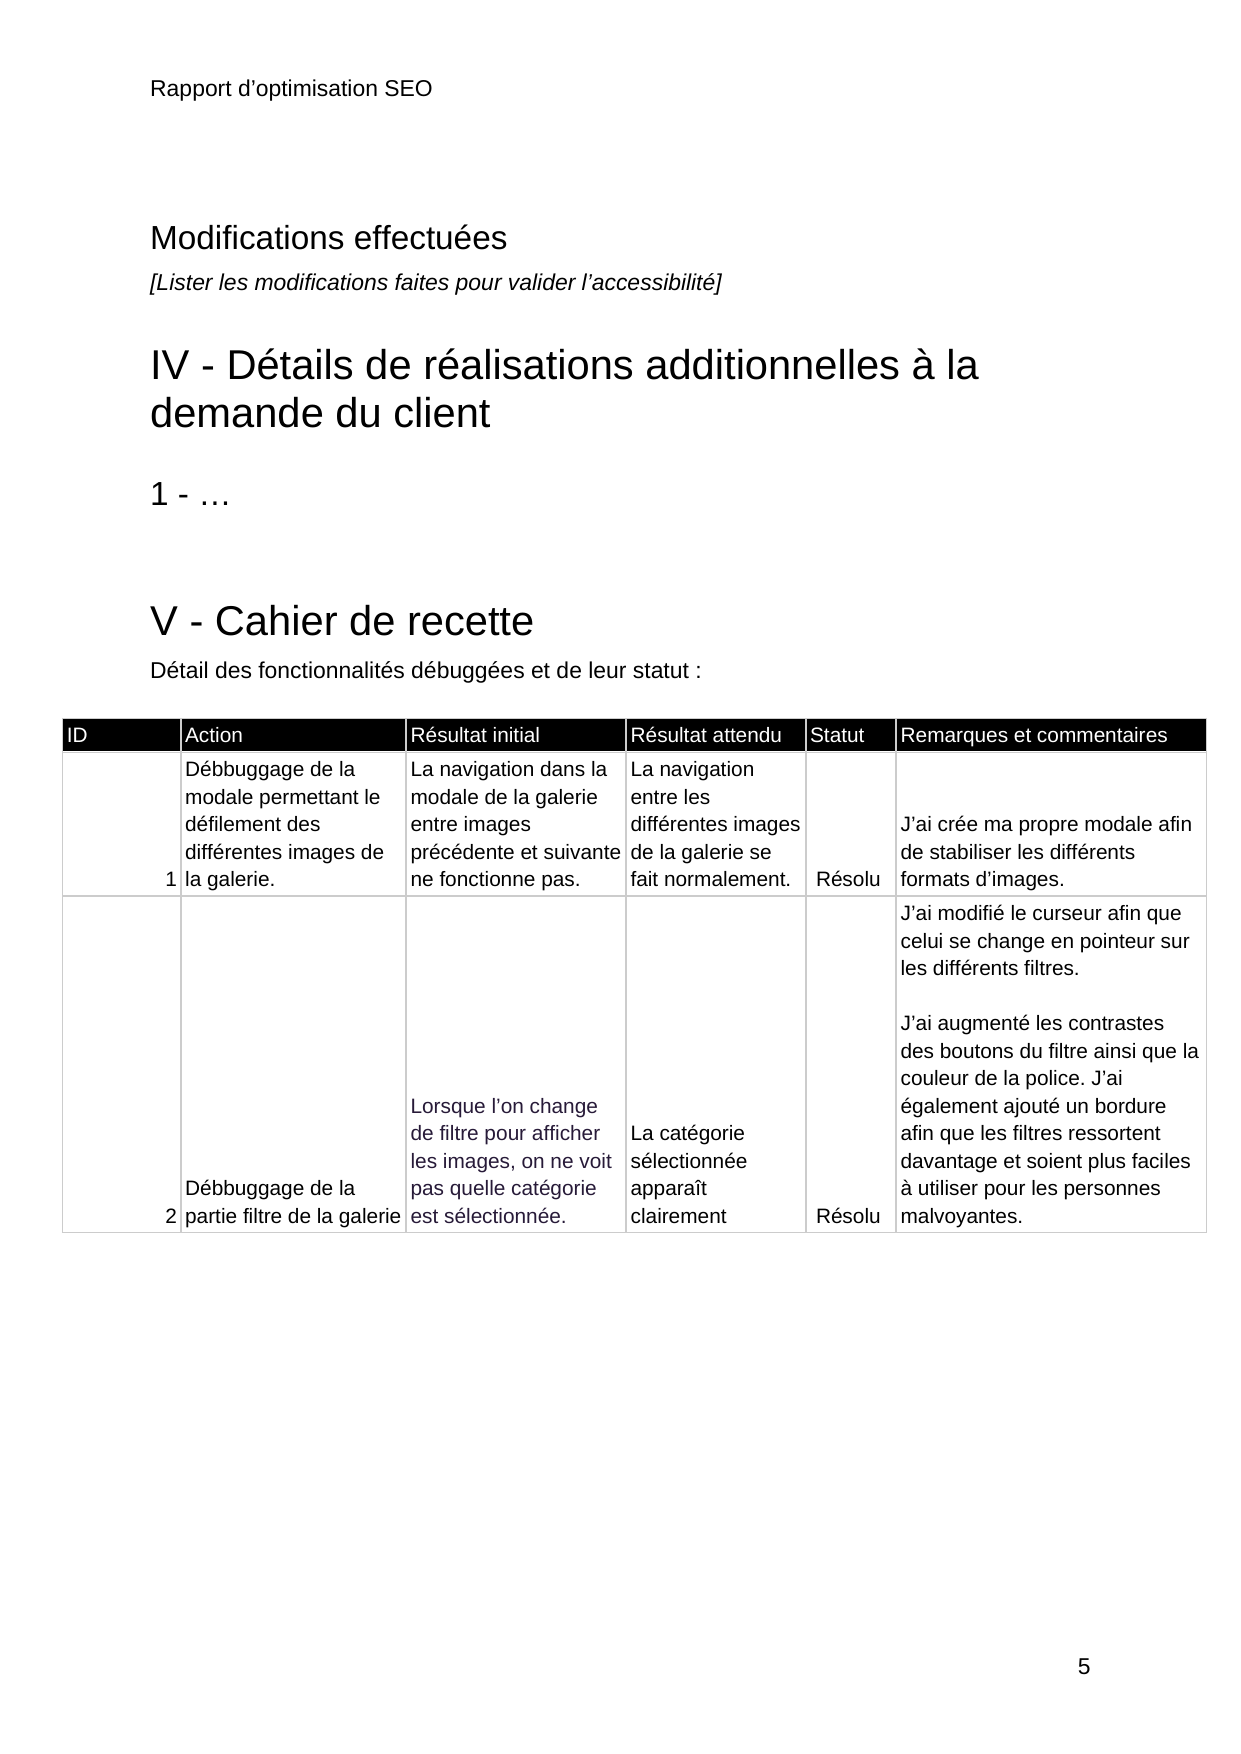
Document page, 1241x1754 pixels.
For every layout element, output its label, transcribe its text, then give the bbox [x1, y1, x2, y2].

table_header Statut [807, 719, 895, 751]
text [Lister les modifications faites pour valider l’accessibilité] [150, 269, 1090, 295]
table_cell Lorsque l’on change de filtre pour afficher les images, on ne voit pas quelle catégorie est sélectionnée. [407, 897, 625, 1232]
table_cell Résolu [807, 753, 895, 895]
table_cell La navigation dans la modale de la galerie entre images précédente et suivante ne fonctionne pas. [407, 753, 625, 895]
text Détail des fonctionnalités débuggées et de leur statut : [150, 657, 1090, 683]
subtitle IV - Détails de réalisations additionnelles à la demande du client [150, 341, 1090, 436]
table_header ID [63, 719, 180, 751]
table_header Résultat initial [407, 719, 625, 751]
table_header Remarques et commentaires [897, 719, 1206, 751]
table_header Résultat attendu [627, 719, 805, 751]
table_cell La catégorie sélectionnée apparaît clairement [627, 897, 805, 1232]
table_cell J’ai modifié le curseur afin que celui se change en pointeur sur les différents filtres. J’ai augmenté les contrastes des boutons du filtre ainsi que la couleur de la police. J’ai également ajouté un bordure afin que les filtres ressortent davantage et soient plus faciles à utiliser pour les personnes malvoyantes. [897, 897, 1206, 1232]
table_cell J’ai crée ma propre modale afin de stabiliser les différents formats d’images. [897, 753, 1206, 895]
subtitle V - Cahier de recette [150, 597, 1090, 644]
table_header Action [182, 719, 405, 751]
table_cell 2 [63, 897, 180, 1232]
table_cell Débbuggage de la modale permettant le défilement des différentes images de la galerie. [182, 753, 405, 895]
table_cell 1 [63, 753, 180, 895]
subtitle 1 - … [150, 474, 1090, 512]
table_cell Résolu [807, 897, 895, 1232]
table_cell La navigation entre les différentes images de la galerie se fait normalement. [627, 753, 805, 895]
table_cell Débbuggage de la partie filtre de la galerie [182, 897, 405, 1232]
subtitle Modifications effectuées [150, 218, 1090, 256]
